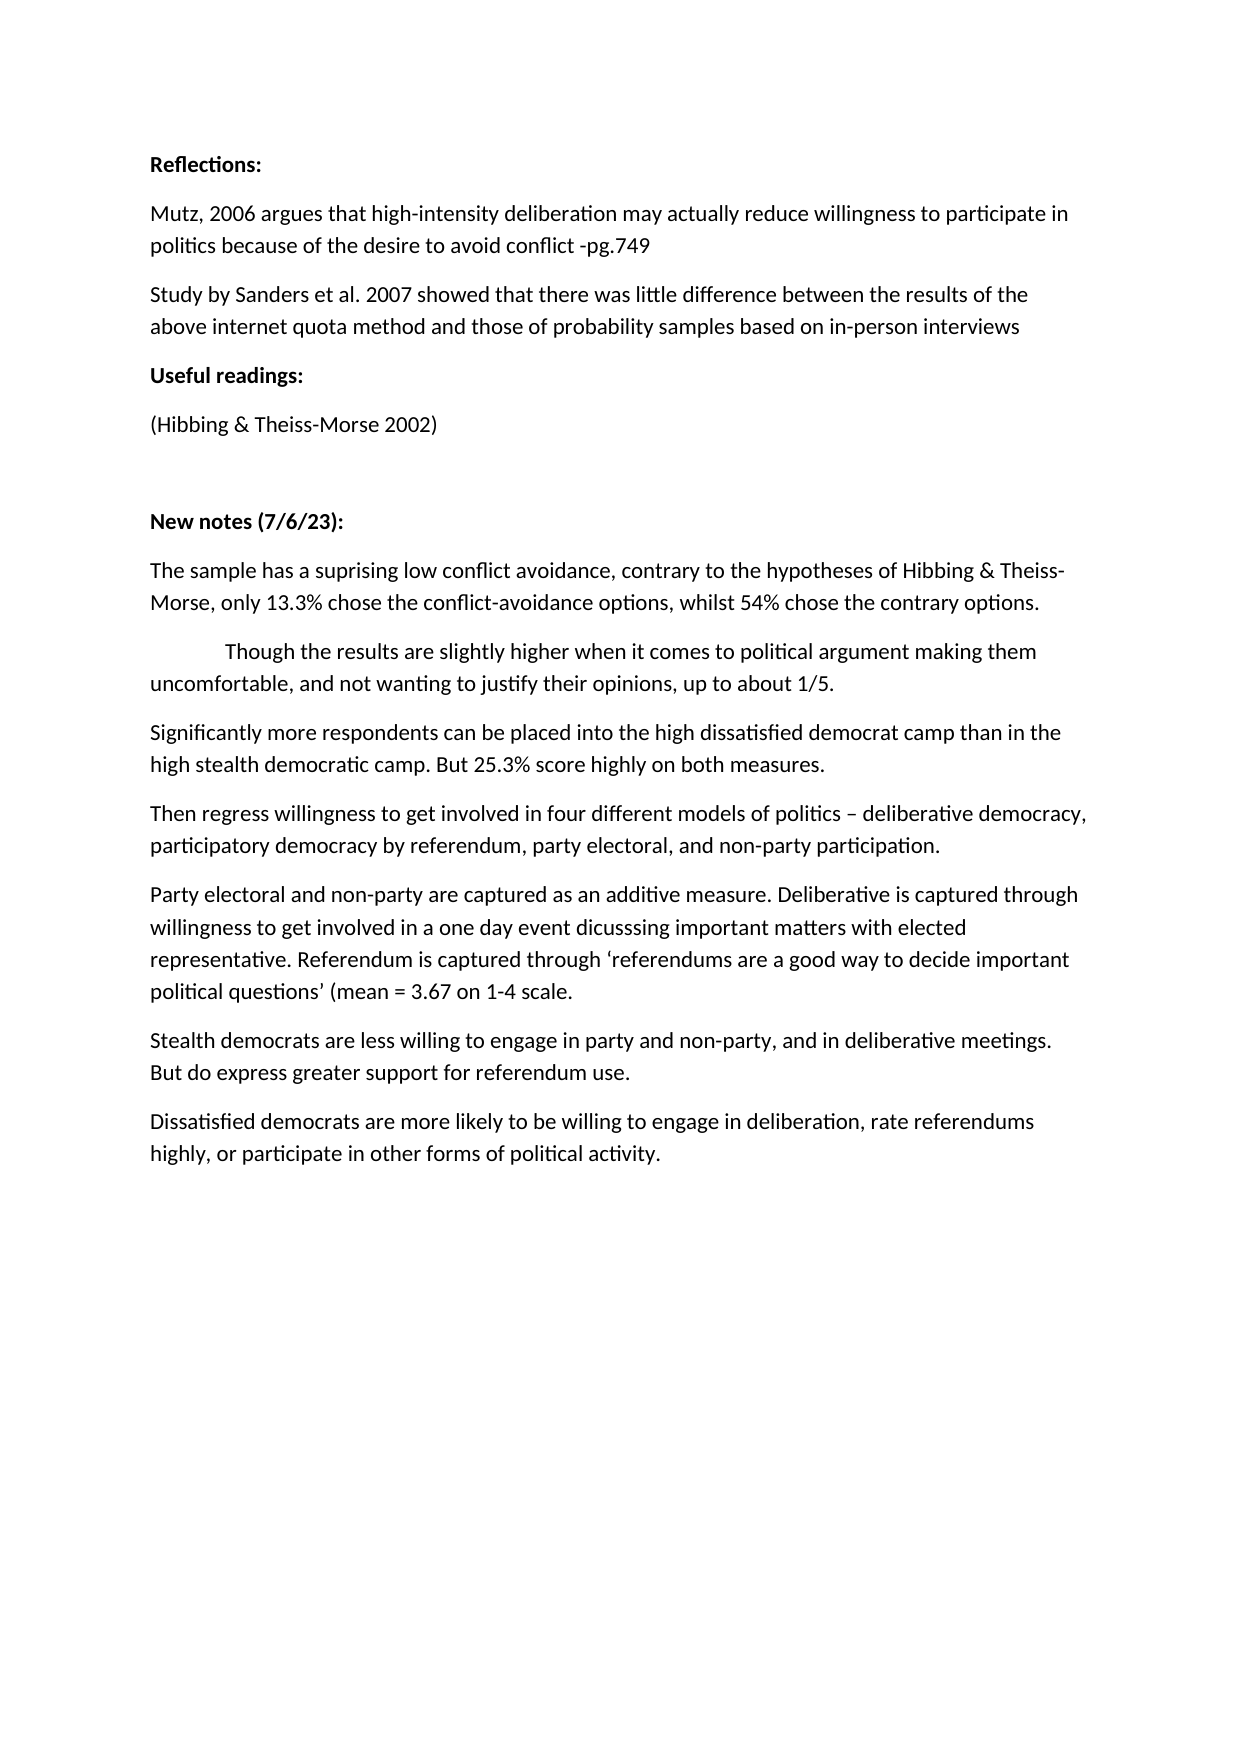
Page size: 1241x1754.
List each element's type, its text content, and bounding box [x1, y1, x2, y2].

text Mutz, 2006 argues that high-intensity deliberation may actually reduce willingness to participate in politics because of the desire to avoid conflict -pg.749 [150, 199, 1090, 259]
text Significantly more respondents can be placed into the high dissatisfied democrat camp than in the high stealth democratic camp. But 25.3% score highly on both measures. [150, 718, 1090, 779]
text Then regress willingness to get involved in four different models of politics – deliberative democracy, participatory democracy by referendum, party electoral, and non-party participation. [150, 799, 1090, 860]
text Party electoral and non-party are captured as an additive measure. Deliberative is captured through willingness to get involved in a one day event dicusssing important matters with elected representative. Referendum is captured through ‘referendums are a good way to decide important political questions’ (mean = 3.67 on 1-4 scale. [150, 881, 1090, 1005]
text (Hibbing & Theiss-Morse 2002) [150, 410, 1090, 438]
text Reflections: [150, 150, 1090, 178]
text New notes (7/6/23): [150, 507, 1090, 536]
text Though the results are slightly higher when it comes to political argument making them uncomfortable, and not wanting to justify their opinions, up to about 1/5. [150, 637, 1090, 698]
text Dissatisfied democrats are more likely to be willing to engage in deliberation, rate referendums highly, or participate in other forms of political activity. [150, 1107, 1090, 1167]
text Stealth democrats are less willing to engage in party and non-party, and in deliberative meetings. But do express greater support for referendum use. [150, 1026, 1090, 1086]
text Useful readings: [150, 361, 1090, 389]
text Study by Sanders et al. 2007 showed that there was little difference between the results of the above internet quota method and those of probability samples based on in-person interviews [150, 280, 1090, 340]
text The sample has a suprising low conflict avoidance, contrary to the hypotheses of Hibbing & Theiss-Morse, only 13.3% chose the conflict-avoidance options, whilst 54% chose the contrary options. [150, 556, 1090, 617]
